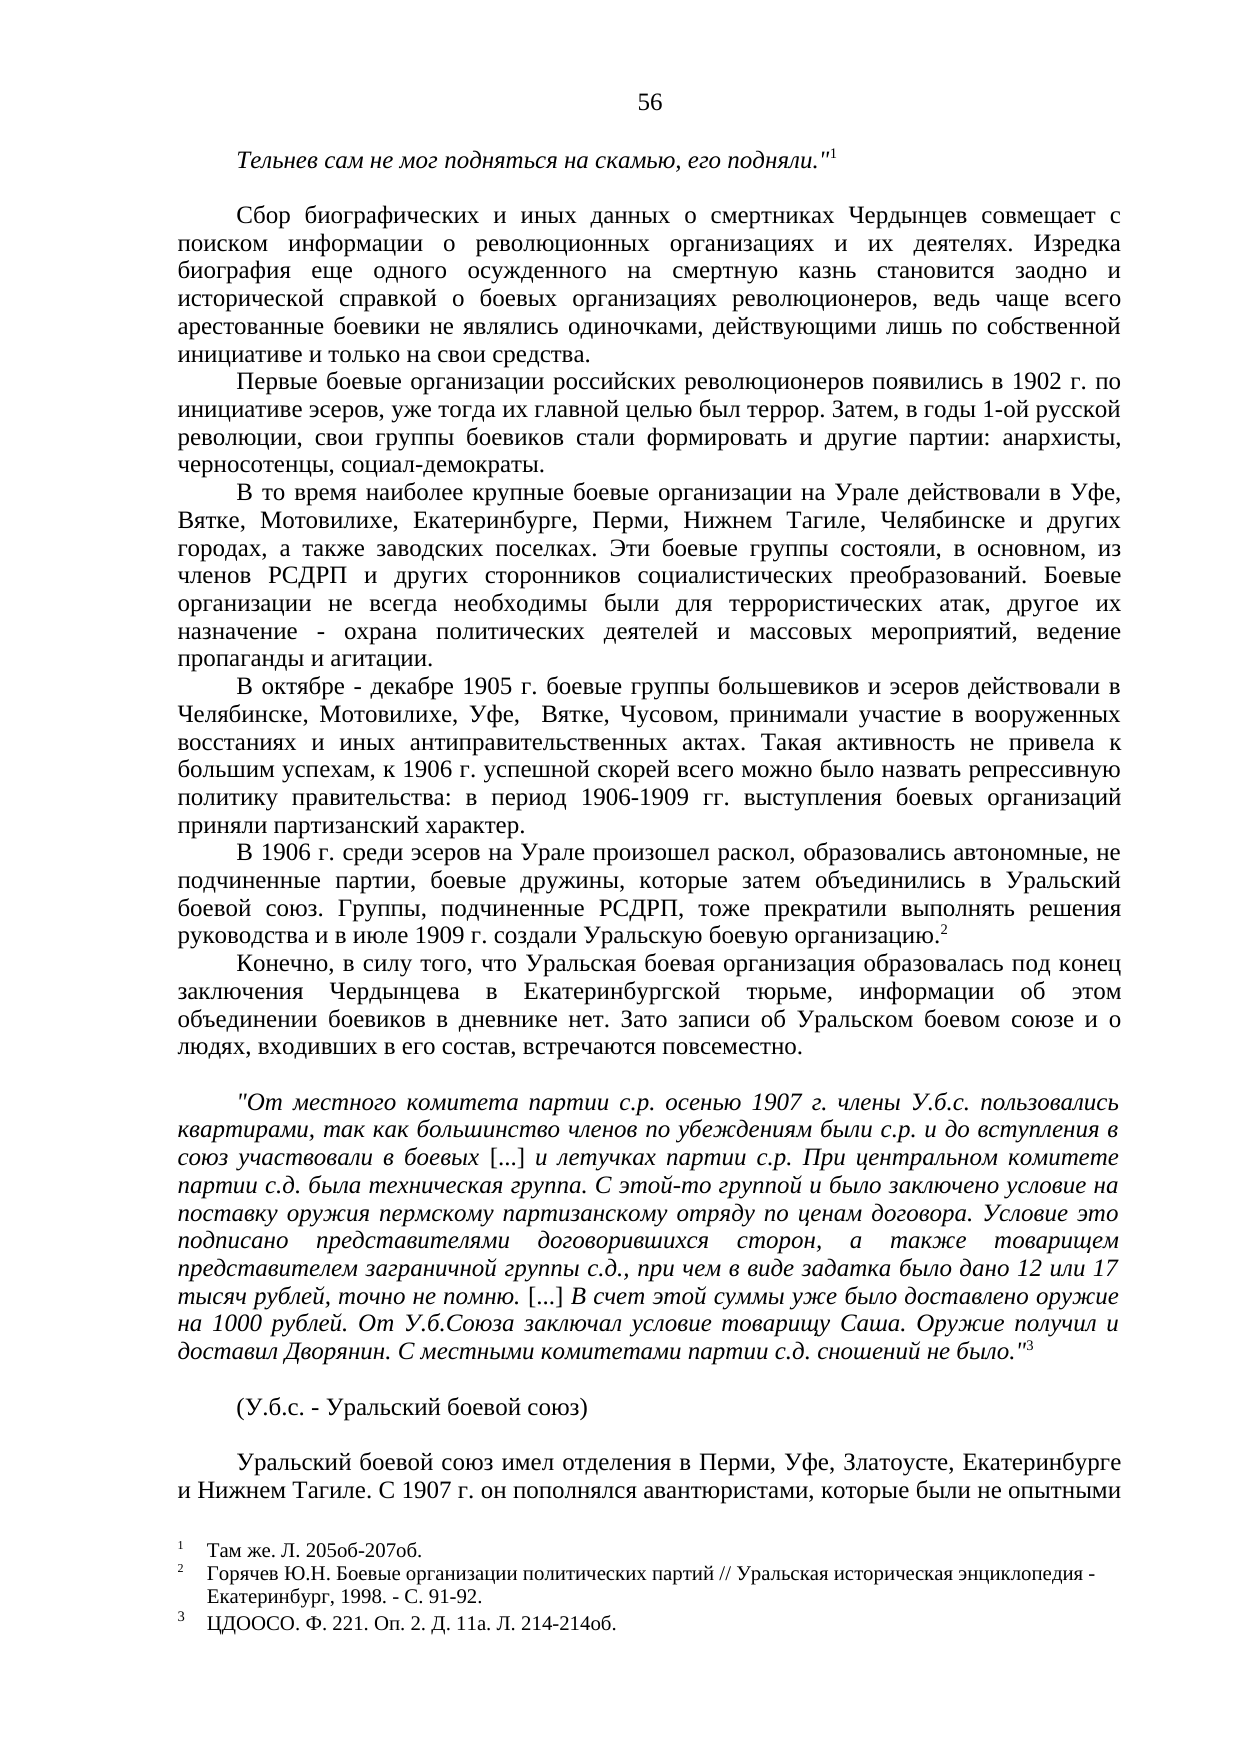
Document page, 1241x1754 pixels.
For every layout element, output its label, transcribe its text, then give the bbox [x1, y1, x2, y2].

text Горячев Ю.Н. Боевые организации политических партий // Уральская историческая энциклопедия - Екатеринбург, 1998. - С. 91-92. [177, 1562, 1122, 1608]
text "От местного комитета партии с.р. осенью 1907 г. члены У.б.с. пользовались квартирами, так как большинство членов по убеждениям были с.р. и до вступления в союз участвовали в боевых [...] и летучках партии с.р. При центральном комитете партии с.д. была техническая группа. С этой-то группой и было заключено условие на поставку оружия пермскому партизанскому отряду по ценам договора. Условие это подписано представителями договорившихся сторон, а также товарищем представителем заграничной группы с.д., при чем в виде задатка было дано 12 или 17 тысяч рублей, точно не помню. [...] В счет этой суммы уже было доставлено оружие на 1000 рублей. От У.б.Союза заключал условие товарищу Саша. Оружие получил и доставил Дворянин. С местными комитетами партии с.д. сношений не было." [177, 1088, 1122, 1365]
text Сбор биографических и иных данных о смертниках Чердынцев совмещает с поиском информации о революционных организациях и их деятелях. Изредка биография еще одного осужденного на смертную казнь становится заодно и исторической справкой о боевых организациях революционеров, ведь чаще всего арестованные боевики не являлись одиночками, действующими лишь по собственной инициативе и только на свои средства. [177, 201, 1122, 367]
text ЦДООСО. Ф. 221. Оп. 2. Д. 11а. Л. 214-214об. [177, 1608, 1122, 1636]
text В 1906 г. среди эсеров на Урале произошел раскол, образовались автономные, не подчиненные партии, боевые дружины, которые затем объединились в Уральский боевой союз. Группы, подчиненные РСДРП, тоже прекратили выполнять решения руководства и в июле 1909 г. создали Уральскую боевую организацию. [177, 838, 1122, 949]
text Уральский боевой союз имел отделения в Перми, Уфе, Златоусте, Екатеринбурге и Нижнем Тагиле. С 1907 г. он пополнялся авантюристами, которые были не опытными [177, 1448, 1122, 1503]
text Конечно, в силу того, что Уральская боевая организация образовалась под конец заключения Чердынцева в Екатеринбургской тюрьме, информации об этом объединении боевиков в дневнике нет. Зато записи об Уральском боевом союзе и о людях, входивших в его состав, встречаются повсеместно. [177, 949, 1122, 1060]
text В то время наиболее крупные боевые организации на Урале действовали в Уфе, Вятке, Мотовилихе, Екатеринбурге, Перми, Нижнем Тагиле, Челябинске и других городах, а также заводских поселках. Эти боевые группы состояли, в основном, из членов РСДРП и других сторонников социалистических преобразований. Боевые организации не всегда необходимы были для террористических атак, другое их назначение - охрана политических деятелей и массовых мероприятий, ведение пропаганды и агитации. [177, 478, 1122, 672]
text Первые боевые организации российских революционеров появились в 1902 г. по инициативе эсеров, уже тогда их главной целью был террор. Затем, в годы 1-ой русской революции, свои группы боевиков стали формировать и другие партии: анархисты, черносотенцы, социал-демократы. [177, 367, 1122, 478]
text Тельнев сам не мог подняться на скамью, его подняли." [177, 146, 1122, 173]
text Там же. Л. 205об-207об. [177, 1539, 1122, 1562]
text (У.б.с. - Уральский боевой союз) [177, 1393, 1122, 1420]
text В октябре - декабре 1905 г. боевые группы большевиков и эсеров действовали в Челябинске, Мотовилихе, Уфе, Вятке, Чусовом, принимали участие в вооруженных восстаниях и иных антиправительственных актах. Такая активность не привела к большим успехам, к 1906 г. успешной скорей всего можно было назвать репрессивную политику правительства: в период 1906-1909 гг. выступления боевых организаций приняли партизанский характер. [177, 672, 1122, 838]
